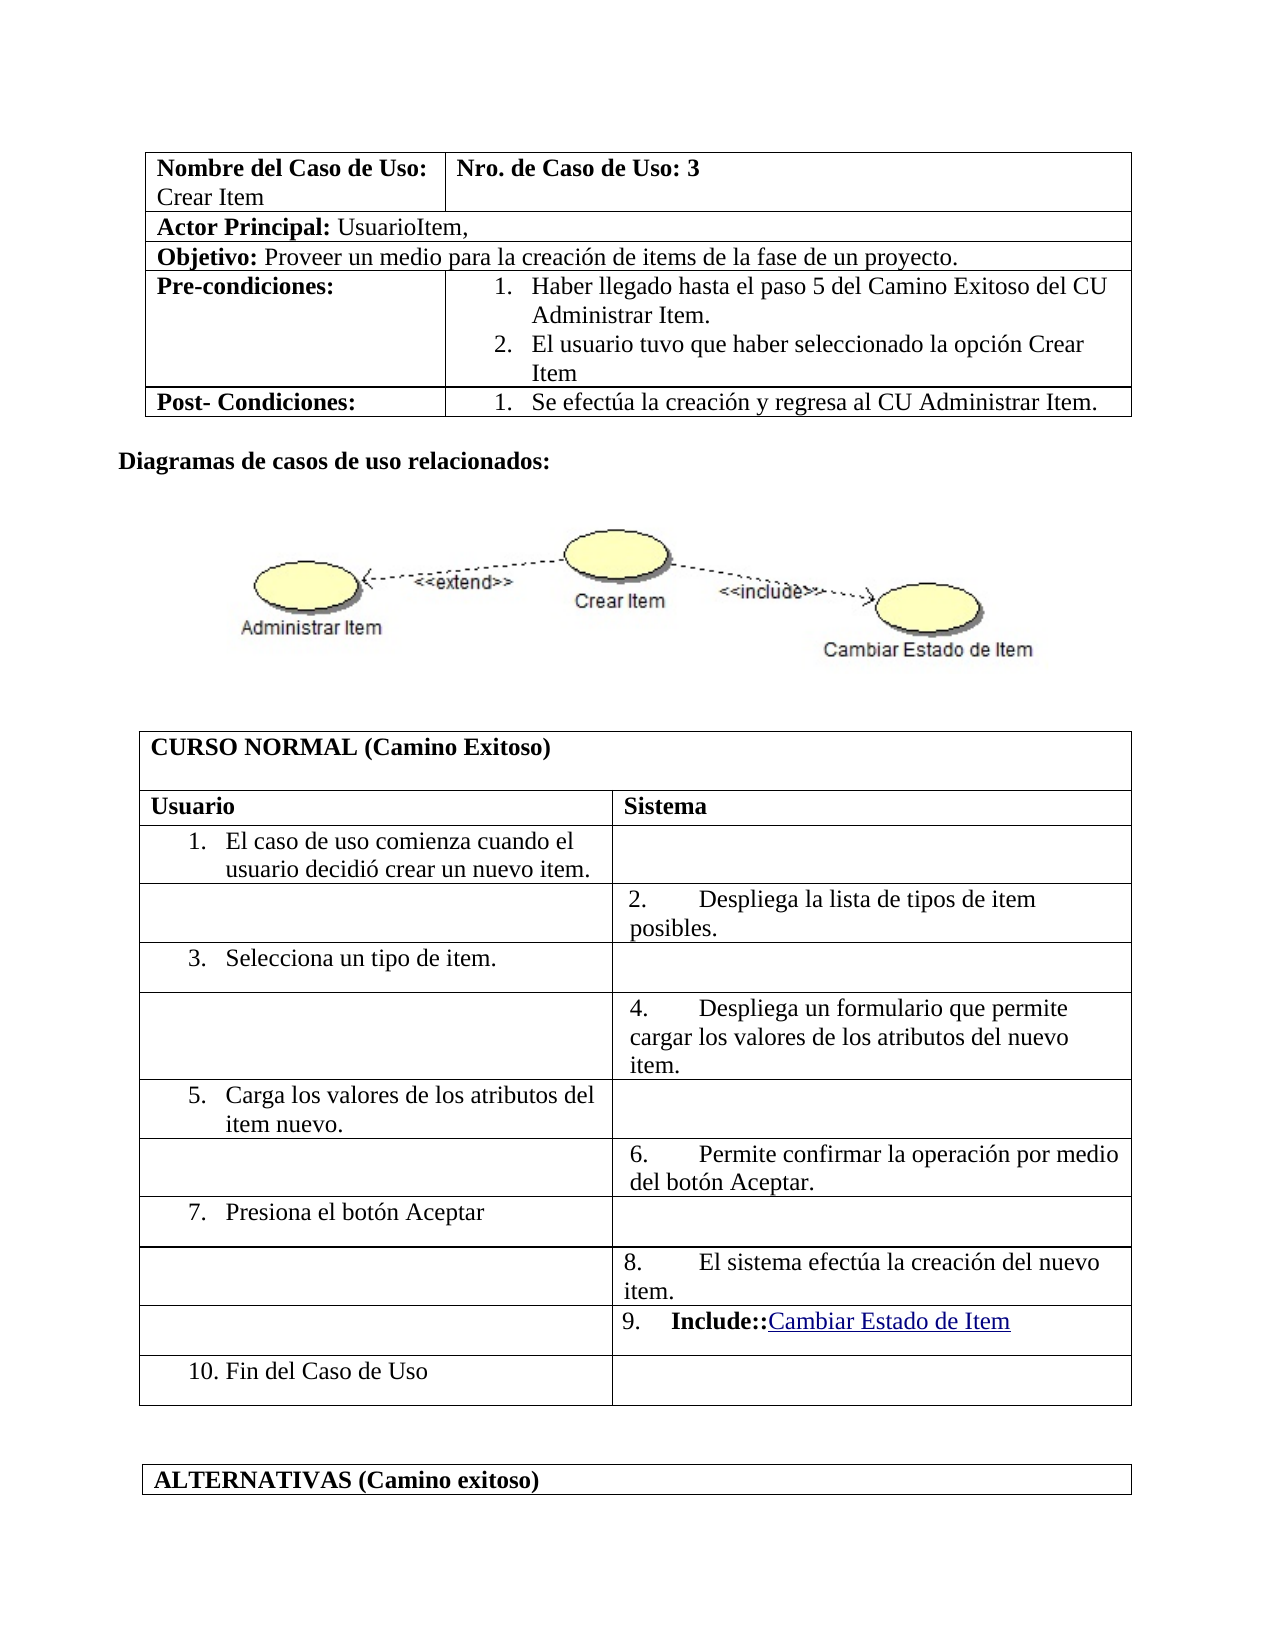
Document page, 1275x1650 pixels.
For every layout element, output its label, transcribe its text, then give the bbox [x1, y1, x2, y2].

table_cell [613, 1197, 1131, 1246]
table_cell Sistema [613, 791, 1131, 825]
table_cell Permite confirmar la operación por medio del botón Aceptar. [613, 1139, 1131, 1196]
table_cell Pre-condiciones: [146, 271, 445, 386]
table_cell El sistema efectúa la creación del nuevo item. [613, 1248, 1131, 1305]
text Diagramas de casos de uso relacionados: [118, 446, 1157, 475]
table_cell Presiona el botón Aceptar [140, 1197, 612, 1246]
table_cell Despliega un formulario que permite cargar los valores de los atributos del nuevo item. [613, 993, 1131, 1079]
table_cell Se efectúa la creación y regresa al CU Administrar Item. [446, 388, 1131, 416]
table_cell Objetivo: Proveer un medio para la creación de items de la fase de un proyecto. [146, 242, 1131, 270]
table_cell Fin del Caso de Uso [140, 1356, 612, 1405]
table_cell Carga los valores de los atributos del item nuevo. [140, 1080, 612, 1138]
table_cell [140, 1306, 612, 1355]
table_header Nro. de Caso de Uso: 3 [446, 153, 1131, 211]
table_header CURSO NORMAL (Camino Exitoso) [140, 732, 1131, 790]
table_cell Haber llegado hasta el paso 5 del Camino Exitoso del CU Administrar Item. El usuario tuvo que haber seleccionado la opción Crear Item [446, 271, 1131, 386]
table_header ALTERNATIVAS (Camino exitoso) [143, 1465, 1131, 1493]
table_cell [613, 1356, 1131, 1405]
table_header Nombre del Caso de Uso: Crear Item [146, 153, 445, 211]
table_cell Post- Condiciones: [146, 388, 445, 416]
table_cell Actor Principal: UsuarioItem, [146, 212, 1131, 241]
table_cell [613, 943, 1131, 992]
table_cell Selecciona un tipo de item. [140, 943, 612, 992]
table_cell El caso de uso comienza cuando el usuario decidió crear un nuevo item. [140, 826, 612, 883]
table_cell [613, 1080, 1131, 1138]
picture [226, 503, 1049, 674]
table_cell Despliega la lista de tipos de item posibles. [613, 884, 1131, 942]
table_cell [613, 826, 1131, 883]
table_cell [140, 1248, 612, 1305]
table_cell Usuario [140, 791, 612, 825]
table_cell [140, 1139, 612, 1196]
table_cell [140, 884, 612, 942]
table_cell Include::Cambiar Estado de Item [613, 1306, 1131, 1355]
table_cell [140, 993, 612, 1079]
